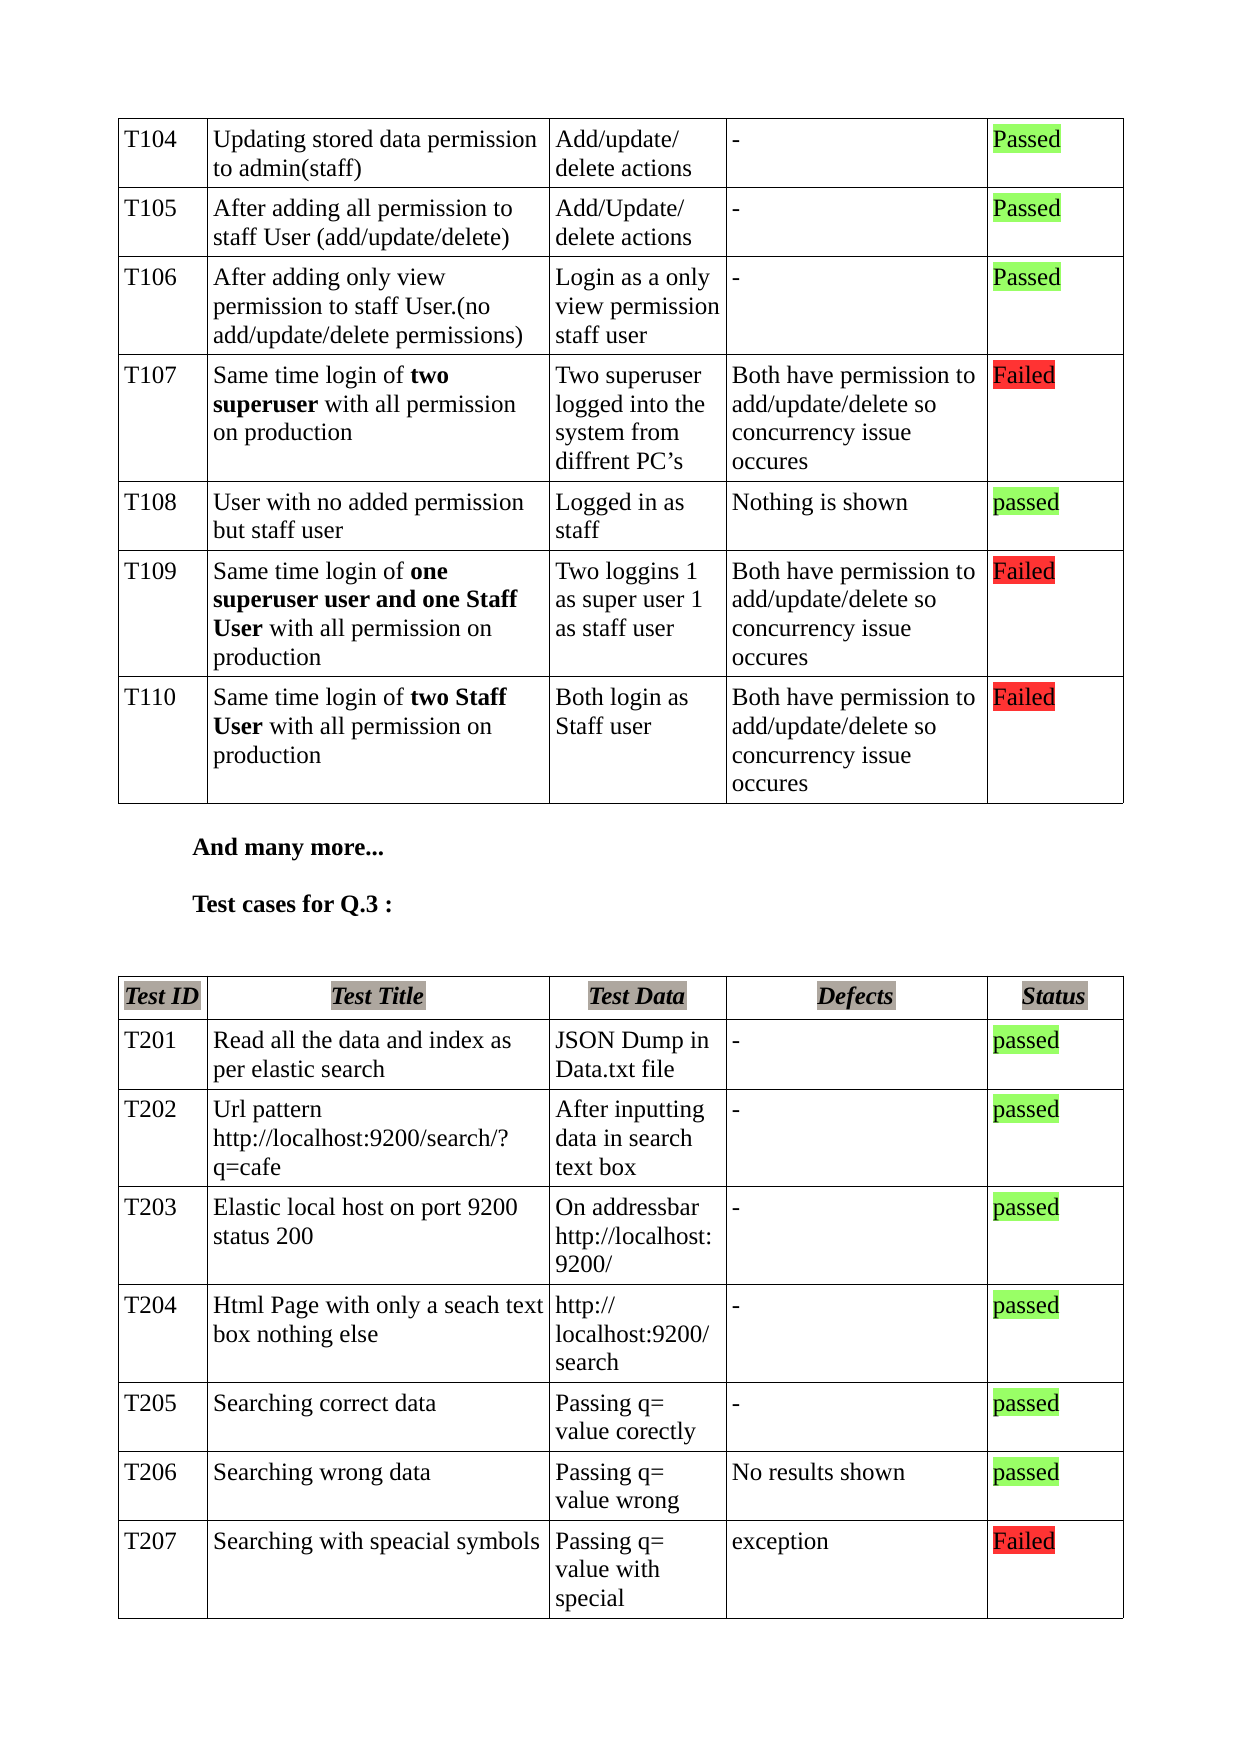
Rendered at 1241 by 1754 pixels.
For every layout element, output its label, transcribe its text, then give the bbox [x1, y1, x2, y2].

table_cell - [727, 1090, 987, 1186]
table_cell passed [988, 1383, 1123, 1451]
table_cell After inputting data in search text box [550, 1090, 726, 1186]
table_header Passed [988, 257, 1123, 354]
table_cell Add/Update/delete actions [550, 188, 726, 256]
table_cell http://localhost:9200/search [550, 1285, 726, 1382]
table_header Test Data [550, 977, 726, 1019]
table_cell JSON Dump in Data.txt file [550, 1020, 726, 1088]
table_cell Failed [988, 355, 1123, 481]
table_cell T207 [119, 1521, 207, 1618]
table_header After adding only view permission to staff User.(no add/update/delete permissions) [208, 257, 549, 354]
table_cell - [727, 188, 987, 256]
table_cell passed [988, 1020, 1123, 1088]
table_header T109 [119, 551, 207, 676]
table_header Test ID [119, 977, 207, 1019]
table_cell exception [727, 1521, 987, 1618]
table_header Failed [988, 551, 1123, 676]
table_header Same time login of one superuser user and one Staff User with all permission on production [208, 551, 549, 676]
table_header Both have permission to add/update/delete so concurrency issue occures [727, 551, 987, 676]
table_header Login as a only view permission staff user [550, 257, 726, 354]
table_header Defects [727, 977, 987, 1019]
table_cell Nothing is shown [727, 482, 987, 550]
table_cell T201 [119, 1020, 207, 1088]
table_cell Read all the data and index as per elastic search [208, 1020, 549, 1088]
table_cell T105 [119, 188, 207, 256]
table_cell - [727, 1285, 987, 1382]
table_cell passed [988, 1452, 1123, 1520]
table_cell T206 [119, 1452, 207, 1520]
table_cell Url pattern http://localhost:9200/search/?q=cafe [208, 1090, 549, 1186]
table_cell Logged in as staff [550, 482, 726, 550]
table_cell Same time login of two superuser with all permission on production [208, 355, 549, 481]
table_header Status [988, 977, 1123, 1019]
table_cell Both login as Staff user [550, 677, 726, 803]
table_cell Passing q= value with special [550, 1521, 726, 1618]
table_cell passed [988, 1090, 1123, 1186]
table_cell T204 [119, 1285, 207, 1382]
table_cell passed [988, 1285, 1123, 1382]
table_cell Searching correct data [208, 1383, 549, 1451]
table_cell Both have permission to add/update/delete so concurrency issue occures [727, 677, 987, 803]
table_header Test Title [208, 977, 549, 1019]
table_cell - [727, 119, 987, 187]
table_cell Same time login of two Staff User with all permission on production [208, 677, 549, 803]
table_cell Elastic local host on port 9200 status 200 [208, 1187, 549, 1284]
table_cell passed [988, 1187, 1123, 1284]
table_cell Passing q= value corectly [550, 1383, 726, 1451]
table_cell T104 [119, 119, 207, 187]
table_cell No results shown [727, 1452, 987, 1520]
table_cell T202 [119, 1090, 207, 1186]
table_cell Passed [988, 119, 1123, 187]
table_cell passed [988, 482, 1123, 550]
table_cell User with no added permission but staff user [208, 482, 549, 550]
table_cell - [727, 1187, 987, 1284]
table_cell Passing q= value wrong [550, 1452, 726, 1520]
table_cell Html Page with only a seach text box nothing else [208, 1285, 549, 1382]
table_cell Searching with speacial symbols [208, 1521, 549, 1618]
table_header T106 [119, 257, 207, 354]
table_cell - [727, 1020, 987, 1088]
table_cell T110 [119, 677, 207, 803]
table_cell T108 [119, 482, 207, 550]
table_cell Two superuser logged into the system from diffrent PC’s [550, 355, 726, 481]
table_cell Failed [988, 677, 1123, 803]
text Test cases for Q.3 : [118, 889, 1122, 918]
table_cell Searching wrong data [208, 1452, 549, 1520]
table_cell T205 [119, 1383, 207, 1451]
table_cell T203 [119, 1187, 207, 1284]
table_cell - [727, 1383, 987, 1451]
table_cell Failed [988, 1521, 1123, 1618]
table_header - [727, 257, 987, 354]
text And many more... [118, 832, 1122, 861]
table_cell Passed [988, 188, 1123, 256]
table_cell Updating stored data permission to admin(staff) [208, 119, 549, 187]
table_cell Add/update/delete actions [550, 119, 726, 187]
table_cell On addressbar http://localhost:9200/ [550, 1187, 726, 1284]
table_cell T107 [119, 355, 207, 481]
table_cell Both have permission to add/update/delete so concurrency issue occures [727, 355, 987, 481]
table_cell After adding all permission to staff User (add/update/delete) [208, 188, 549, 256]
table_header Two loggins 1 as super user 1 as staff user [550, 551, 726, 676]
